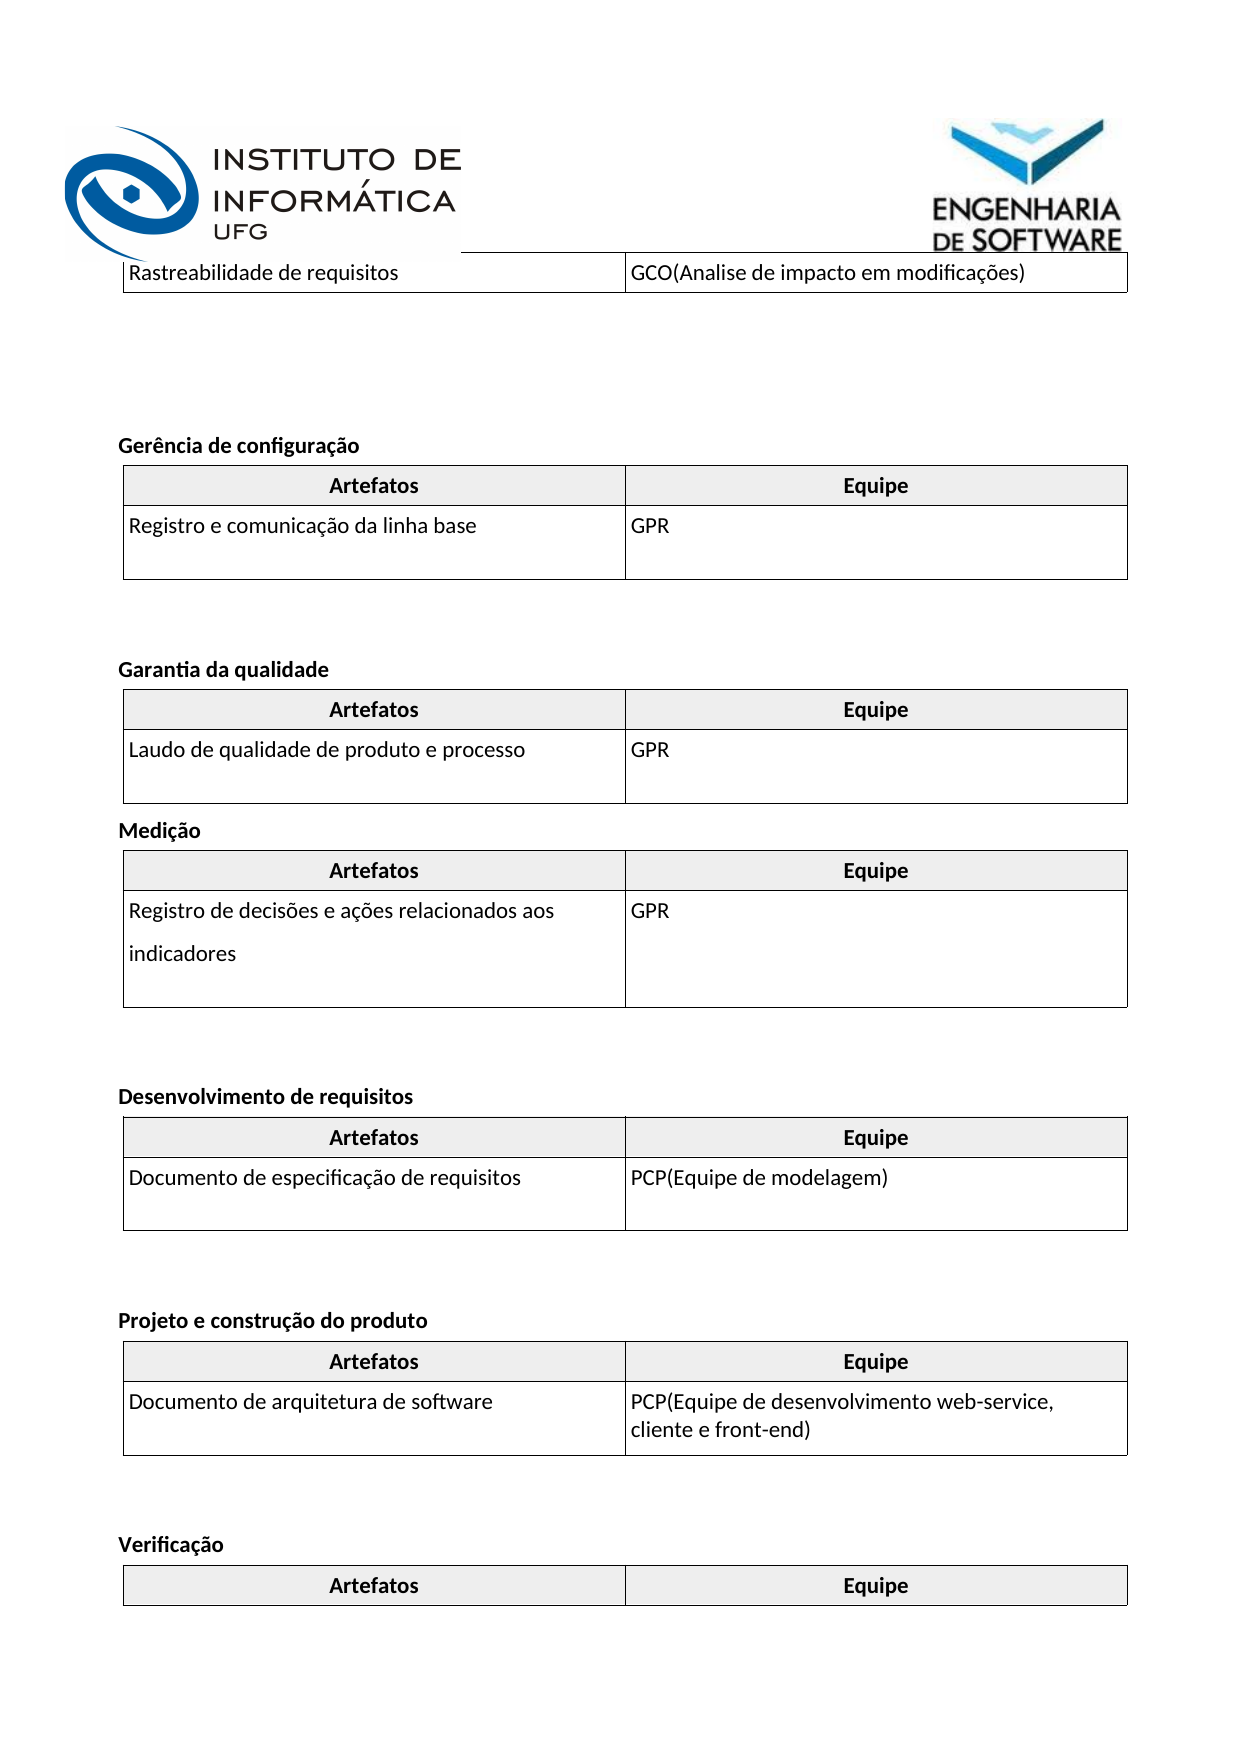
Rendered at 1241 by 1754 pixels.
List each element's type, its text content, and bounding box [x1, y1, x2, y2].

subtitle Projeto e construção do produto [118, 1306, 1122, 1334]
table_header Artefatos [124, 1118, 625, 1156]
table_header Equipe [626, 1342, 1127, 1381]
table_header Equipe [626, 466, 1127, 505]
table_header Artefatos [124, 690, 625, 729]
table_header Equipe [626, 690, 1127, 729]
table_header Equipe [626, 1566, 1127, 1604]
table_cell GPR [626, 891, 1127, 1006]
subtitle Verificação [118, 1530, 1122, 1558]
table_cell PCP(Equipe de desenvolvimento web-service, cliente e front-end) [626, 1382, 1127, 1454]
table_cell GPR [626, 506, 1127, 579]
subtitle Gerência de configuração [118, 431, 1122, 459]
table_header Equipe [626, 1118, 1127, 1156]
table_cell GPR [626, 730, 1127, 803]
subtitle Desenvolvimento de requisitos [118, 1082, 1122, 1110]
table_header Artefatos [124, 851, 625, 890]
table_cell Registro de decisões e ações relacionados aos indicadores [124, 891, 625, 1006]
table_header Equipe [626, 851, 1127, 890]
table_cell Laudo de qualidade de produto e processo [124, 730, 625, 803]
table_cell Rastreabilidade de requisitos [124, 253, 625, 292]
table_cell Documento de especificação de requisitos [124, 1158, 625, 1230]
table_cell PCP(Equipe de modelagem) [626, 1158, 1127, 1230]
table_cell Documento de arquitetura de software [124, 1382, 625, 1454]
subtitle Garantia da qualidade [118, 655, 1122, 683]
table_header Artefatos [124, 466, 625, 505]
table_header Artefatos [124, 1342, 625, 1381]
subtitle Medição [118, 816, 1122, 844]
table_header Artefatos [124, 1566, 625, 1604]
table_cell Registro e comunicação da linha base [124, 506, 625, 579]
table_cell GCO(Analise de impacto em modificações) [626, 253, 1127, 292]
